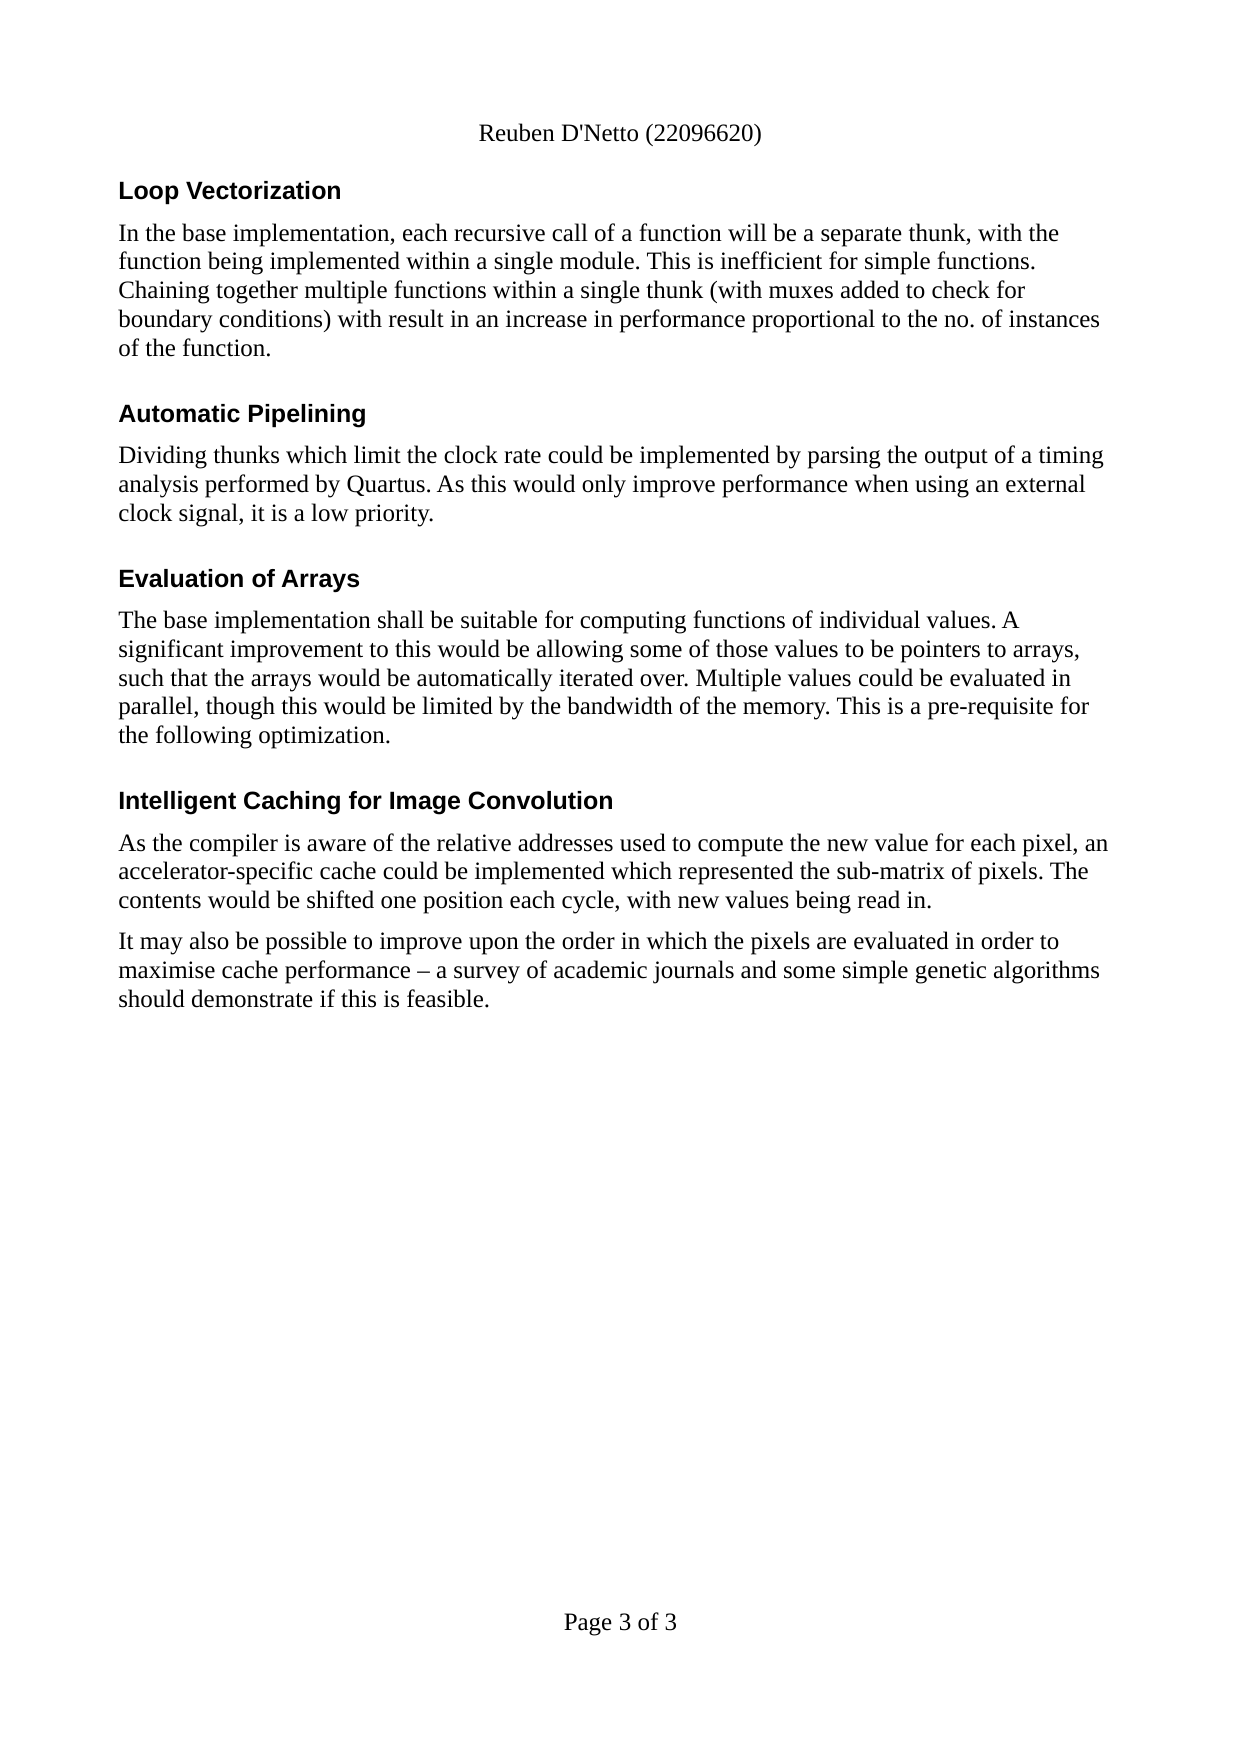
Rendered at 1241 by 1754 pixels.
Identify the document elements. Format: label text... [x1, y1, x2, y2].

subtitle Loop Vectorization [118, 176, 1122, 205]
subtitle Intelligent Caching for Image Convolution [118, 786, 1122, 815]
text In the base implementation, each recursive call of a function will be a separate thunk, with the function being implemented within a single module. This is inefficient for simple functions. Chaining together multiple functions within a single thunk (with muxes added to check for boundary conditions) with result in an increase in performance proportional to the no. of instances of the function. [118, 218, 1122, 361]
text Dividing thunks which limit the clock rate could be implemented by parsing the output of a timing analysis performed by Quartus. As this would only improve performance when using an external clock signal, it is a low priority. [118, 440, 1122, 526]
subtitle Evaluation of Arrays [118, 564, 1122, 593]
subtitle Automatic Pipelining [118, 399, 1122, 428]
text It may also be possible to improve upon the order in which the pixels are evaluated in order to maximise cache performance – a survey of academic journals and some simple genetic algorithms should demonstrate if this is feasible. [118, 926, 1122, 1013]
text As the compiler is aware of the relative addresses used to compute the new value for each pixel, an accelerator-specific cache could be implemented which represented the sub-matrix of pixels. The contents would be shifted one position each cycle, with new values being read in. [118, 828, 1122, 914]
text The base implementation shall be suitable for computing functions of individual values. A significant improvement to this would be allowing some of those values to be pointers to arrays, such that the arrays would be automatically iterated over. Multiple values could be evaluated in parallel, though this would be limited by the bandwidth of the memory. This is a pre-requisite for the following optimization. [118, 605, 1122, 749]
